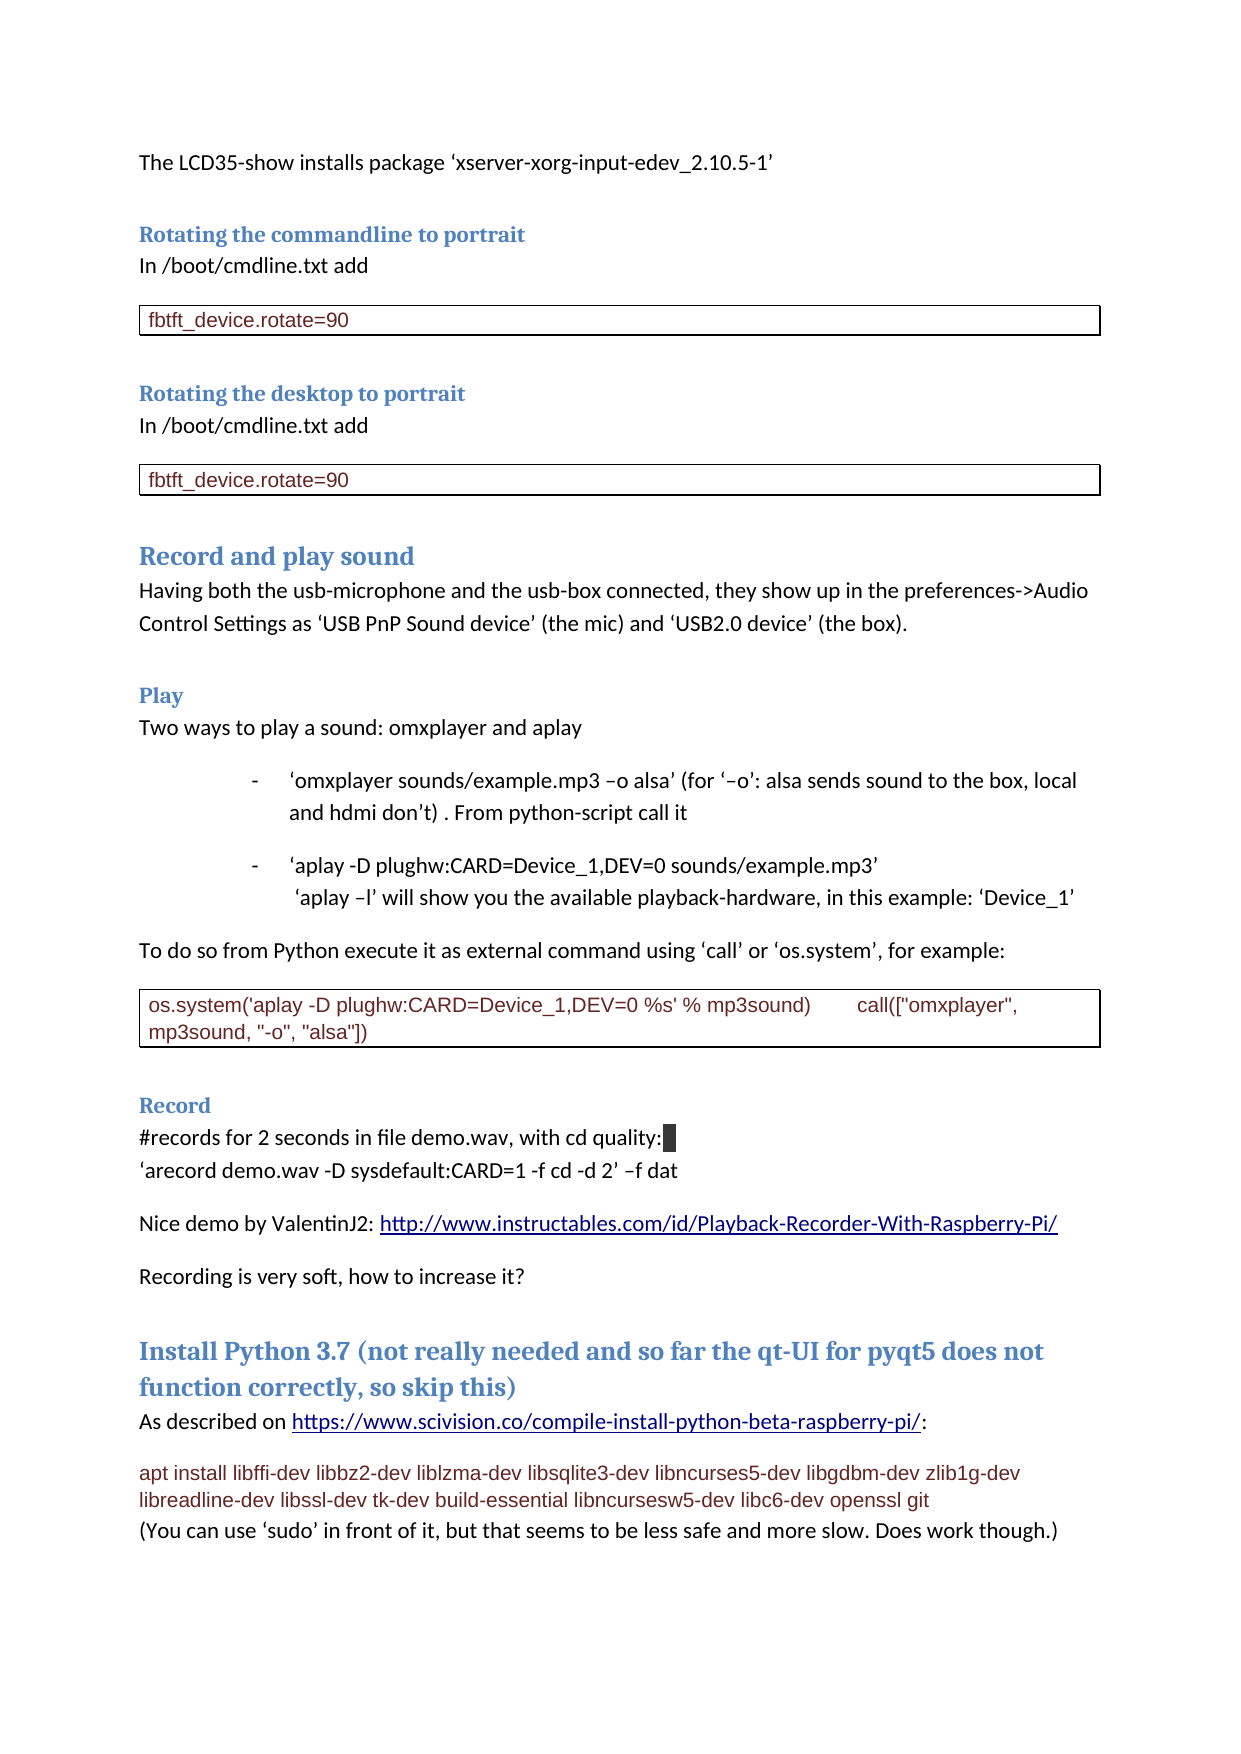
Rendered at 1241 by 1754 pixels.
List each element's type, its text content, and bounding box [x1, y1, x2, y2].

subtitle Rotating the commandline to portrait [139, 221, 1101, 248]
subtitle Record [139, 1093, 1101, 1119]
subtitle Rotating the desktop to portrait [139, 381, 1101, 407]
subtitle Record and play sound [139, 541, 1101, 572]
text To do so from Python execute it as external command using ‘call’ or ‘os.system’, for example: [139, 936, 1101, 964]
text In /boot/cmdline.txt add [139, 252, 1101, 280]
text In /boot/cmdline.txt add [139, 411, 1101, 439]
text Having both the usb-microphone and the usb-box connected, they show up in the preferences->Audio Control Settings as ‘USB PnP Sound device’ (the mic) and ‘USB2.0 device’ (the box). [139, 577, 1101, 637]
subtitle Play [139, 683, 1101, 709]
text fbtft_device.rotate=90 [140, 465, 1099, 494]
text fbtft_device.rotate=90 [140, 306, 1099, 334]
text As described on https://www.scivision.co/compile-install-python-beta-raspberry-pi/: [139, 1407, 1101, 1435]
list ‘aplay -D plughw:CARD=Device_1,DEV=0 sounds/example.mp3’ ‘aplay –l’ will show you the available playback-hardware, in this example: ‘Device_1’ [251, 851, 1101, 911]
text The LCD35-show installs package ‘xserver-xorg-input-edev_2.10.5-1’ [139, 148, 1101, 176]
text os.system('aplay -D plughw:CARD=Device_1,DEV=0 %s' % mp3sound) call(["omxplayer", mp3sound, "-o", "alsa"]) [140, 990, 1099, 1046]
text apt install libffi-dev libbz2-dev liblzma-dev libsqlite3-dev libncurses5-dev libgdbm-dev zlib1g-dev libreadline-dev libssl-dev tk-dev build-essential libncursesw5-dev libc6-dev openssl git (You can use ‘sudo’ in front of it, but that seems to be less safe and more slow. Does work though.) [139, 1460, 1101, 1544]
text Recording is very soft, how to increase it? [139, 1262, 1101, 1290]
text Nice demo by ValentinJ2: http://www.instructables.com/id/Playback-Recorder-With-Raspberry-Pi/ [139, 1209, 1101, 1237]
list ‘omxplayer sounds/example.mp3 –o alsa’ (for ‘–o’: alsa sends sound to the box, local and hdmi don’t) . From python-script call it [251, 766, 1101, 826]
text #records for 2 seconds in file demo.wav, with cd quality: ‘arecord demo.wav -D sysdefault:CARD=1 -f cd -d 2’ –f dat [139, 1123, 1101, 1184]
text Two ways to play a sound: omxplayer and aplay [139, 713, 1101, 741]
subtitle Install Python 3.7 (not really needed and so far the qt-UI for pyqt5 does not function correctly, so skip this) [139, 1336, 1101, 1403]
